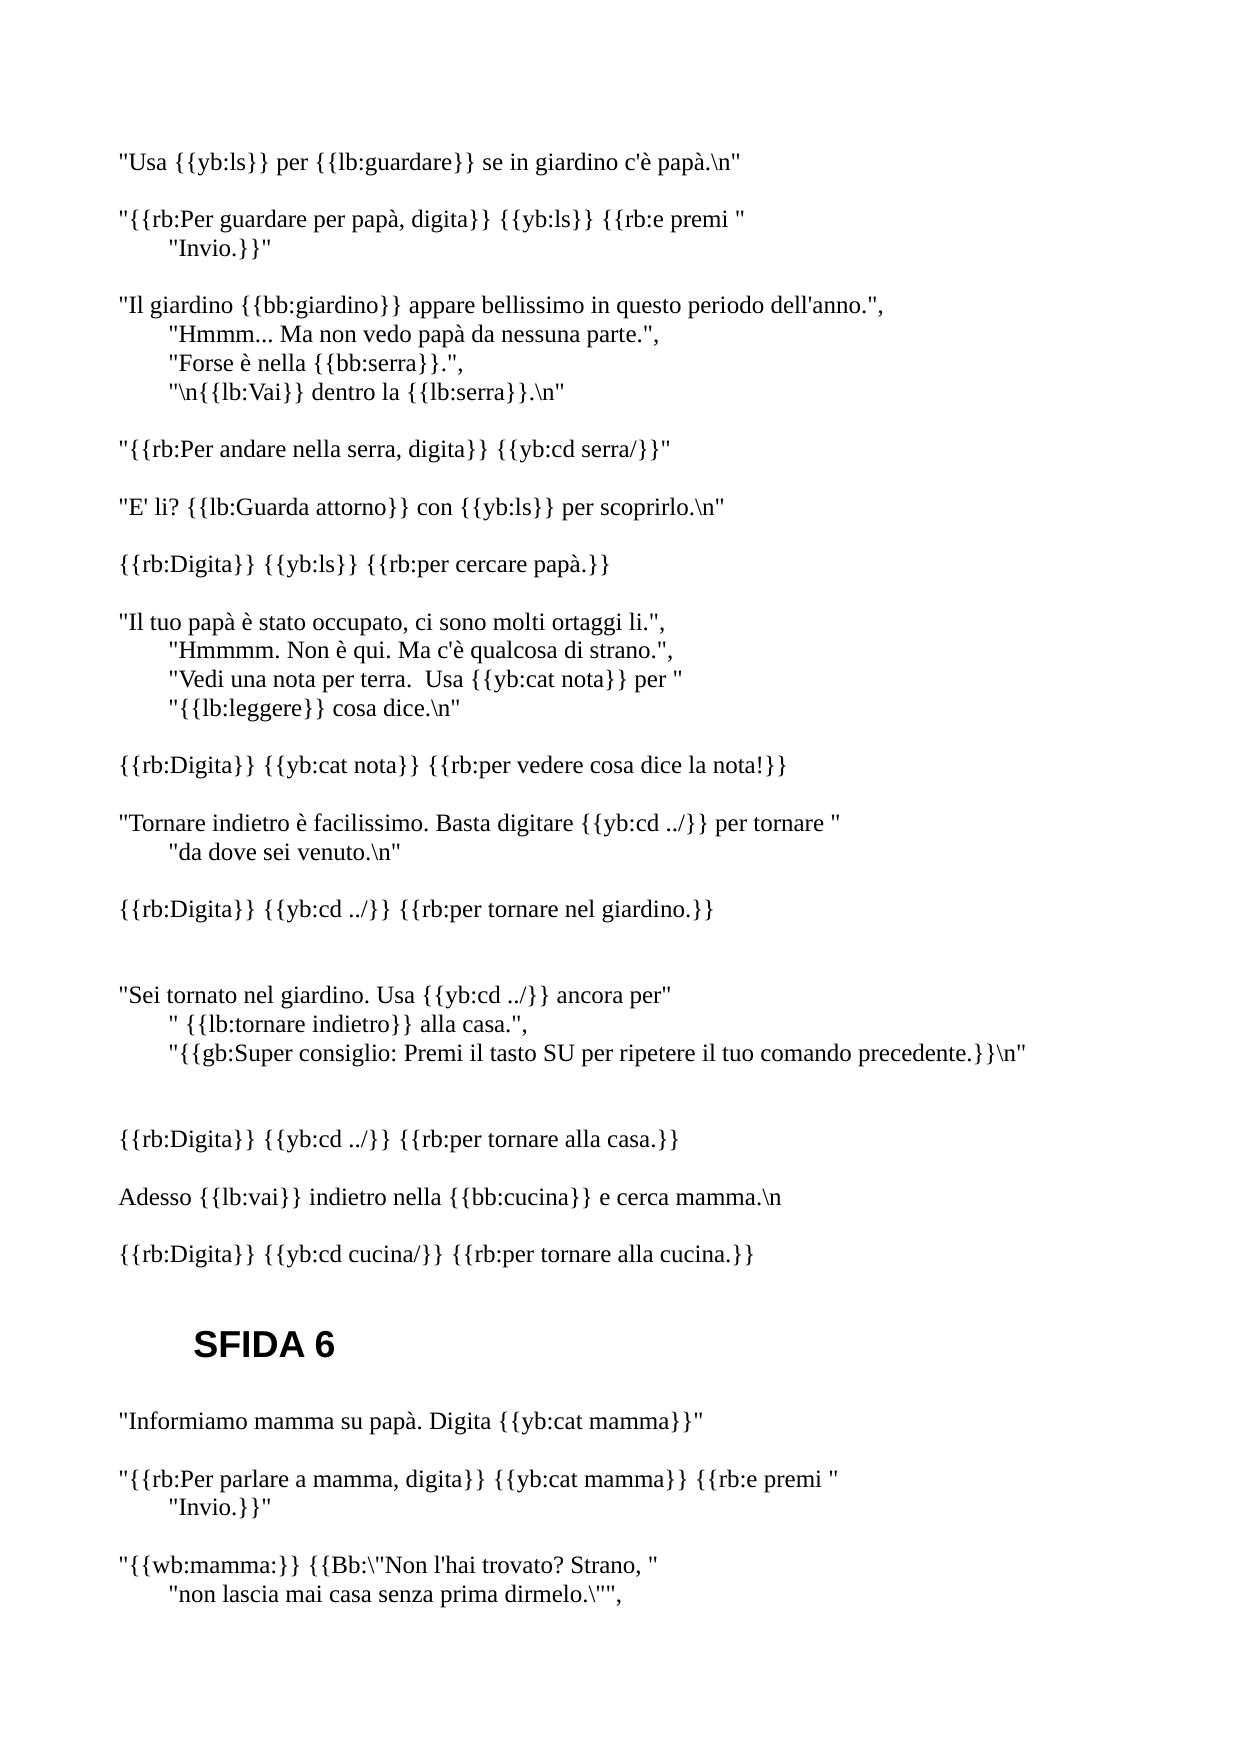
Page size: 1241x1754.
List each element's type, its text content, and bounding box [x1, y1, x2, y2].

text {{rb:Digita}} {{yb:cd ../}} {{rb:per tornare alla casa.}} [118, 1124, 1122, 1153]
text "Il giardino {{bb:giardino}} appare bellissimo in questo periodo dell'anno.", [118, 291, 1122, 319]
text {{rb:Digita}} {{yb:ls}} {{rb:per cercare papà.}} [118, 549, 1122, 578]
text "\n{{lb:Vai}} dentro la {{lb:serra}}.\n" [118, 377, 1122, 406]
text {{rb:Digita}} {{yb:cd cucina/}} {{rb:per tornare alla cucina.}} [118, 1239, 1122, 1268]
text "{{rb:Per parlare a mamma, digita}} {{yb:cat mamma}} {{rb:e premi " [118, 1464, 1122, 1492]
subtitle SFIDA 6 [118, 1322, 1122, 1365]
text "non lascia mai casa senza prima dirmelo.\"", [118, 1579, 1122, 1607]
text {{rb:Digita}} {{yb:cat nota}} {{rb:per vedere cosa dice la nota!}} [118, 751, 1122, 779]
text "{{rb:Per andare nella serra, digita}} {{yb:cd serra/}}" [118, 434, 1122, 463]
text "{{wb:mamma:}} {{Bb:\"Non l'hai trovato? Strano, " [118, 1550, 1122, 1579]
text "Tornare indietro è facilissimo. Basta digitare {{yb:cd ../}} per tornare " [118, 808, 1122, 837]
text "Informiamo mamma su papà. Digita {{yb:cat mamma}}" [118, 1406, 1122, 1435]
text "Vedi una nota per terra. Usa {{yb:cat nota}} per " [118, 664, 1122, 693]
text "{{gb:Super consiglio: Premi il tasto SU per ripetere il tuo comando precedente.}}\n" [118, 1038, 1122, 1067]
text "Invio.}}" [118, 1492, 1122, 1521]
text "E' li? {{lb:Guarda attorno}} con {{yb:ls}} per scoprirlo.\n" [118, 492, 1122, 521]
text "Usa {{yb:ls}} per {{lb:guardare}} se in giardino c'è papà.\n" [118, 147, 1122, 176]
text Adesso {{lb:vai}} indietro nella {{bb:cucina}} e cerca mamma.\n [118, 1182, 1122, 1211]
text "Forse è nella {{bb:serra}}.", [118, 348, 1122, 377]
text "{{rb:Per guardare per papà, digita}} {{yb:ls}} {{rb:e premi " [118, 204, 1122, 233]
text " {{lb:tornare indietro}} alla casa.", [118, 1009, 1122, 1038]
text {{rb:Digita}} {{yb:cd ../}} {{rb:per tornare nel giardino.}} [118, 894, 1122, 923]
text "{{lb:leggere}} cosa dice.\n" [118, 693, 1122, 722]
text "Il tuo papà è stato occupato, ci sono molti ortaggi li.", [118, 607, 1122, 636]
text "Hmmmm. Non è qui. Ma c'è qualcosa di strano.", [118, 636, 1122, 664]
text "Invio.}}" [118, 233, 1122, 262]
text "da dove sei venuto.\n" [118, 837, 1122, 866]
text "Sei tornato nel giardino. Usa {{yb:cd ../}} ancora per" [118, 981, 1122, 1009]
text "Hmmm... Ma non vedo papà da nessuna parte.", [118, 319, 1122, 348]
